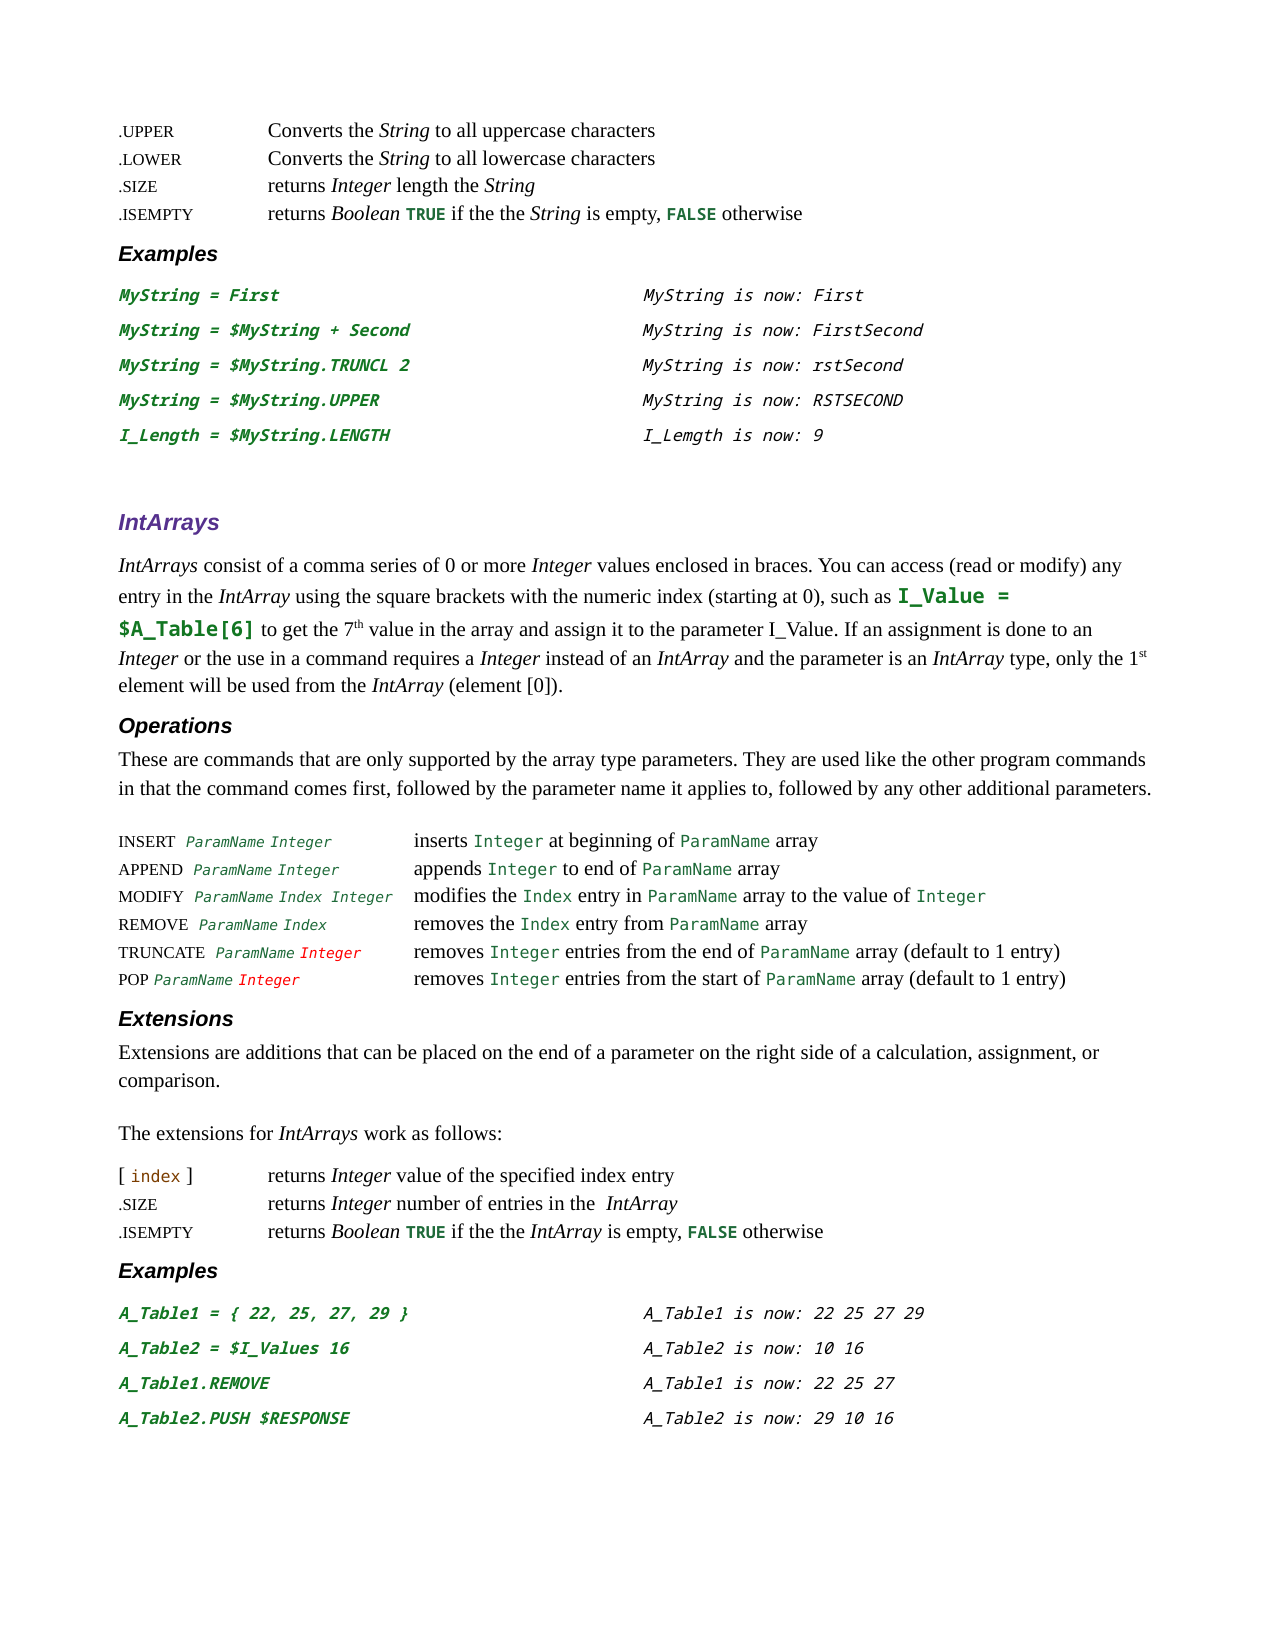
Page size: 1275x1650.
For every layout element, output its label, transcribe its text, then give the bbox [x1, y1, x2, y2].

text The extensions for IntArrays work as follows: [118, 1121, 1157, 1145]
text MyString = First MyString is now: First [118, 283, 1157, 306]
text .SIZE returns Integer length the String [118, 173, 1157, 197]
text REMOVE ParamName Index removes the Index entry from ParamName array [118, 911, 1157, 935]
text I_Length = $MyString.LENGTH I_Lemgth is now: 9 [118, 423, 1157, 446]
text .ISEMPTY returns Boolean TRUE if the the String is empty, FALSE otherwise [118, 201, 1157, 225]
text POP ParamName Integer removes Integer entries from the start of ParamName array (default to 1 entry) [118, 966, 1157, 990]
subtitle Examples [118, 241, 1157, 266]
subtitle IntArrays [118, 508, 1157, 535]
text MyString = $MyString.UPPER MyString is now: RSTSECOND [118, 388, 1157, 411]
subtitle Extensions [118, 1006, 1157, 1031]
text MyString = $MyString.TRUNCL 2 MyString is now: rstSecond [118, 353, 1157, 376]
text APPEND ParamName Integer appends Integer to end of ParamName array [118, 856, 1157, 880]
subtitle Operations [118, 713, 1157, 738]
text These are commands that are only supported by the array type parameters. They are used like the other program commands in that the command comes first, followed by the parameter name it applies to, followed by any other additional parameters. [118, 747, 1157, 800]
text .UPPER Converts the String to all uppercase characters [118, 118, 1157, 142]
text INSERT ParamName Integer inserts Integer at beginning of ParamName array [118, 828, 1157, 852]
subtitle Examples [118, 1259, 1157, 1283]
text A_Table2.PUSH $RESPONSE A_Table2 is now: 29 10 16 [118, 1406, 1157, 1429]
text A_Table2 = $I_Values 16 A_Table2 is now: 10 16 [118, 1336, 1157, 1359]
text .LOWER Converts the String to all lowercase characters [118, 146, 1157, 170]
text .SIZE returns Integer number of entries in the IntArray [118, 1191, 1157, 1215]
text Extensions are additions that can be placed on the end of a parameter on the right side of a calculation, assignment, or comparison. [118, 1039, 1157, 1092]
text [ index ] returns Integer value of the specified index entry [118, 1163, 1157, 1187]
text IntArrays consist of a comma series of 0 or more Integer values enclosed in braces. You can access (read or modify) any entry in the IntArray using the square brackets with the numeric index (starting at 0), such as I_Value = $A_Table[6] to get the 7th value in the array and assign it to the parameter I_Value. If an assignment is done to an Integer or the use in a command requires a Integer instead of an IntArray and the parameter is an IntArray type, only the 1st element will be used from the IntArray (element [0]). [118, 553, 1157, 697]
text A_Table1 = { 22, 25, 27, 29 } A_Table1 is now: 22 25 27 29 [118, 1301, 1157, 1324]
text TRUNCATE ParamName Integer removes Integer entries from the end of ParamName array (default to 1 entry) [118, 938, 1157, 963]
text MyString = $MyString + Second MyString is now: FirstSecond [118, 318, 1157, 341]
text MODIFY ParamName Index Integer modifies the Index entry in ParamName array to the value of Integer [118, 883, 1157, 907]
text .ISEMPTY returns Boolean TRUE if the the IntArray is empty, FALSE otherwise [118, 1219, 1157, 1243]
text A_Table1.REMOVE A_Table1 is now: 22 25 27 [118, 1371, 1157, 1394]
